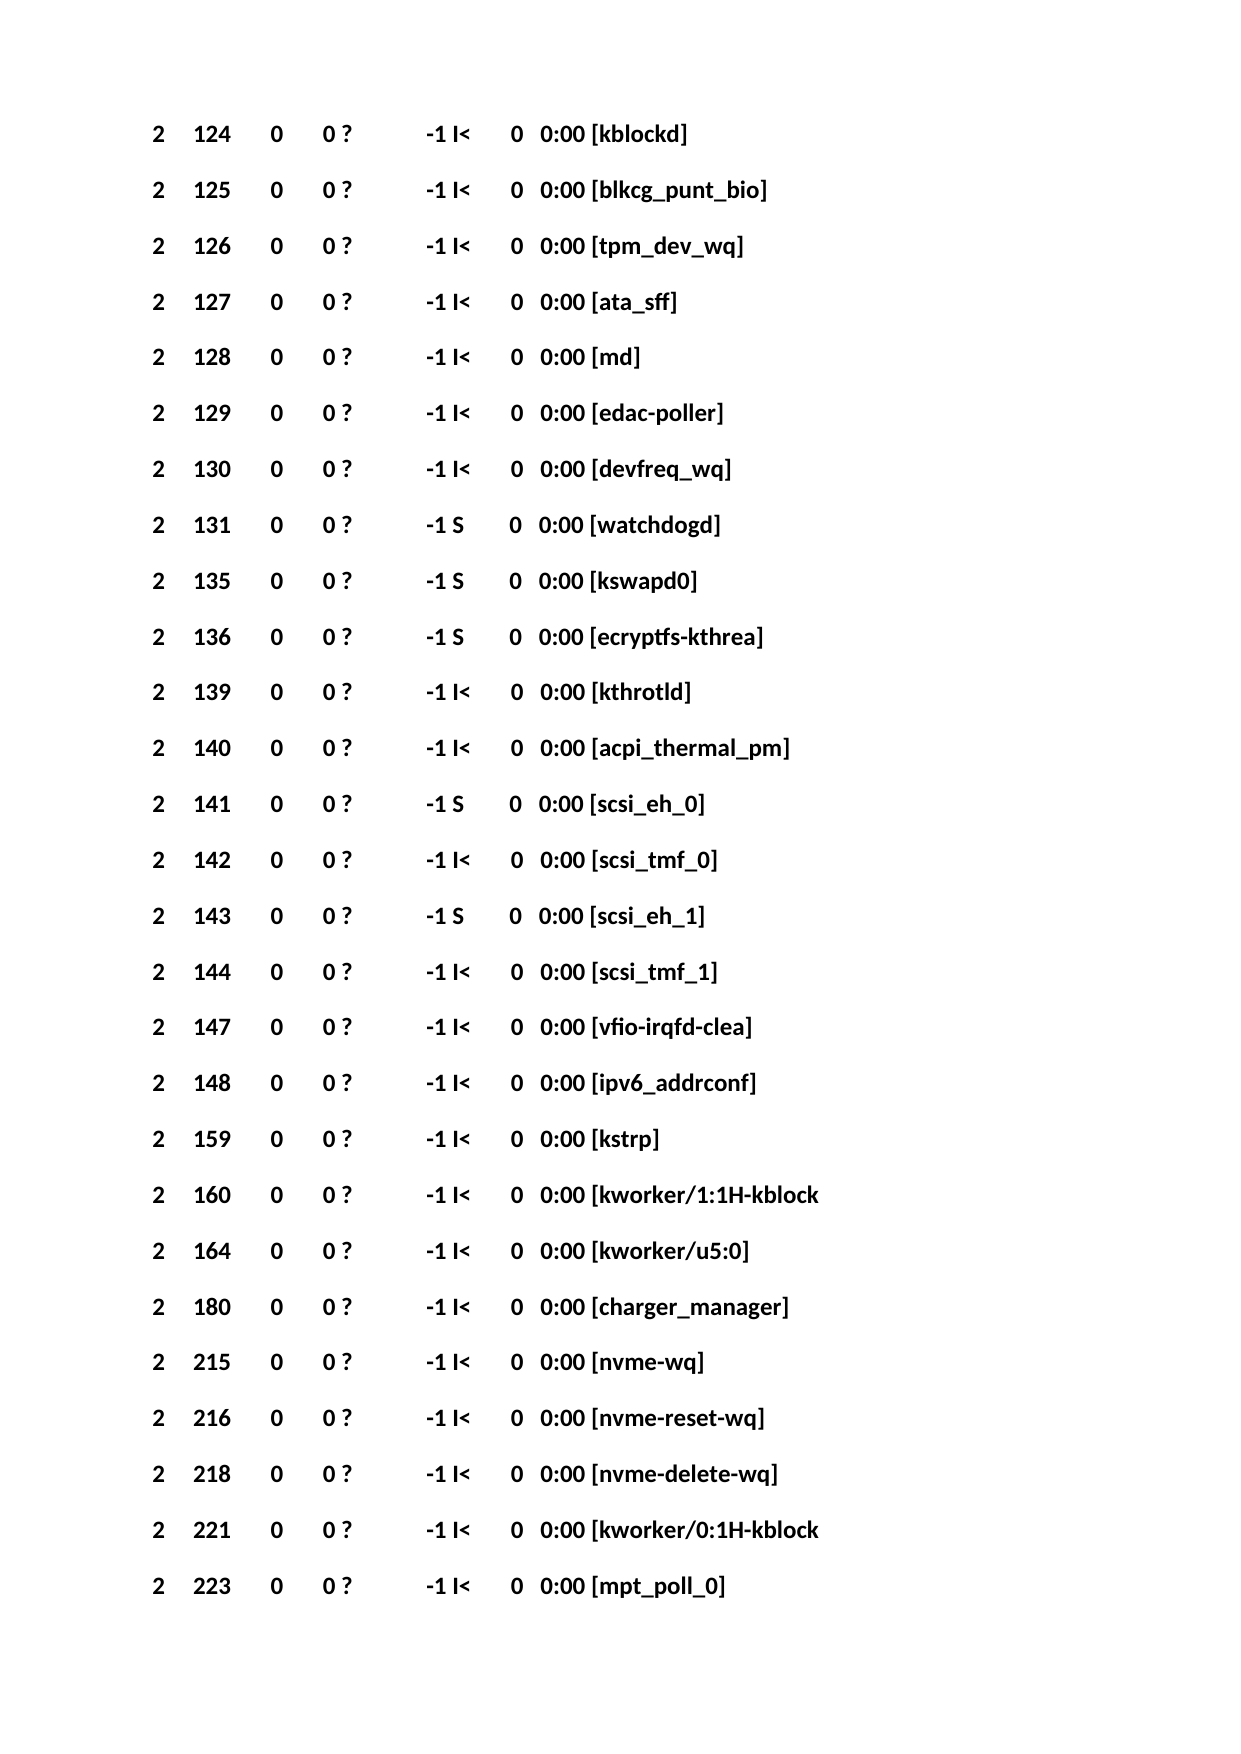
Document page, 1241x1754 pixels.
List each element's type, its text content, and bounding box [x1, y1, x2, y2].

text 2 136 0 0 ? -1 S 0 0:00 [ecryptfs-kthrea] [118, 621, 1122, 651]
text 2 160 0 0 ? -1 I< 0 0:00 [kworker/1:1H-kblock [118, 1179, 1122, 1209]
text 2 126 0 0 ? -1 I< 0 0:00 [tpm_dev_wq] [118, 230, 1122, 260]
text 2 130 0 0 ? -1 I< 0 0:00 [devfreq_wq] [118, 453, 1122, 484]
text 2 140 0 0 ? -1 I< 0 0:00 [acpi_thermal_pm] [118, 732, 1122, 763]
text 2 159 0 0 ? -1 I< 0 0:00 [kstrp] [118, 1123, 1122, 1154]
text 2 141 0 0 ? -1 S 0 0:00 [scsi_eh_0] [118, 788, 1122, 819]
text 2 128 0 0 ? -1 I< 0 0:00 [md] [118, 341, 1122, 372]
text 2 125 0 0 ? -1 I< 0 0:00 [blkcg_punt_bio] [118, 174, 1122, 204]
text 2 216 0 0 ? -1 I< 0 0:00 [nvme-reset-wq] [118, 1402, 1122, 1433]
text 2 129 0 0 ? -1 I< 0 0:00 [edac-poller] [118, 397, 1122, 428]
text 2 139 0 0 ? -1 I< 0 0:00 [kthrotld] [118, 676, 1122, 707]
text 2 124 0 0 ? -1 I< 0 0:00 [kblockd] [118, 118, 1122, 149]
text 2 218 0 0 ? -1 I< 0 0:00 [nvme-delete-wq] [118, 1458, 1122, 1489]
text 2 144 0 0 ? -1 I< 0 0:00 [scsi_tmf_1] [118, 956, 1122, 986]
text 2 148 0 0 ? -1 I< 0 0:00 [ipv6_addrconf] [118, 1067, 1122, 1098]
text 2 131 0 0 ? -1 S 0 0:00 [watchdogd] [118, 509, 1122, 539]
text 2 223 0 0 ? -1 I< 0 0:00 [mpt_poll_0] [118, 1570, 1122, 1600]
text 2 143 0 0 ? -1 S 0 0:00 [scsi_eh_1] [118, 900, 1122, 930]
text 2 142 0 0 ? -1 I< 0 0:00 [scsi_tmf_0] [118, 844, 1122, 874]
text 2 180 0 0 ? -1 I< 0 0:00 [charger_manager] [118, 1291, 1122, 1321]
text 2 215 0 0 ? -1 I< 0 0:00 [nvme-wq] [118, 1346, 1122, 1377]
text 2 127 0 0 ? -1 I< 0 0:00 [ata_sff] [118, 286, 1122, 316]
text 2 221 0 0 ? -1 I< 0 0:00 [kworker/0:1H-kblock [118, 1514, 1122, 1544]
text 2 164 0 0 ? -1 I< 0 0:00 [kworker/u5:0] [118, 1235, 1122, 1265]
text 2 135 0 0 ? -1 S 0 0:00 [kswapd0] [118, 565, 1122, 595]
text 2 147 0 0 ? -1 I< 0 0:00 [vfio-irqfd-clea] [118, 1011, 1122, 1042]
